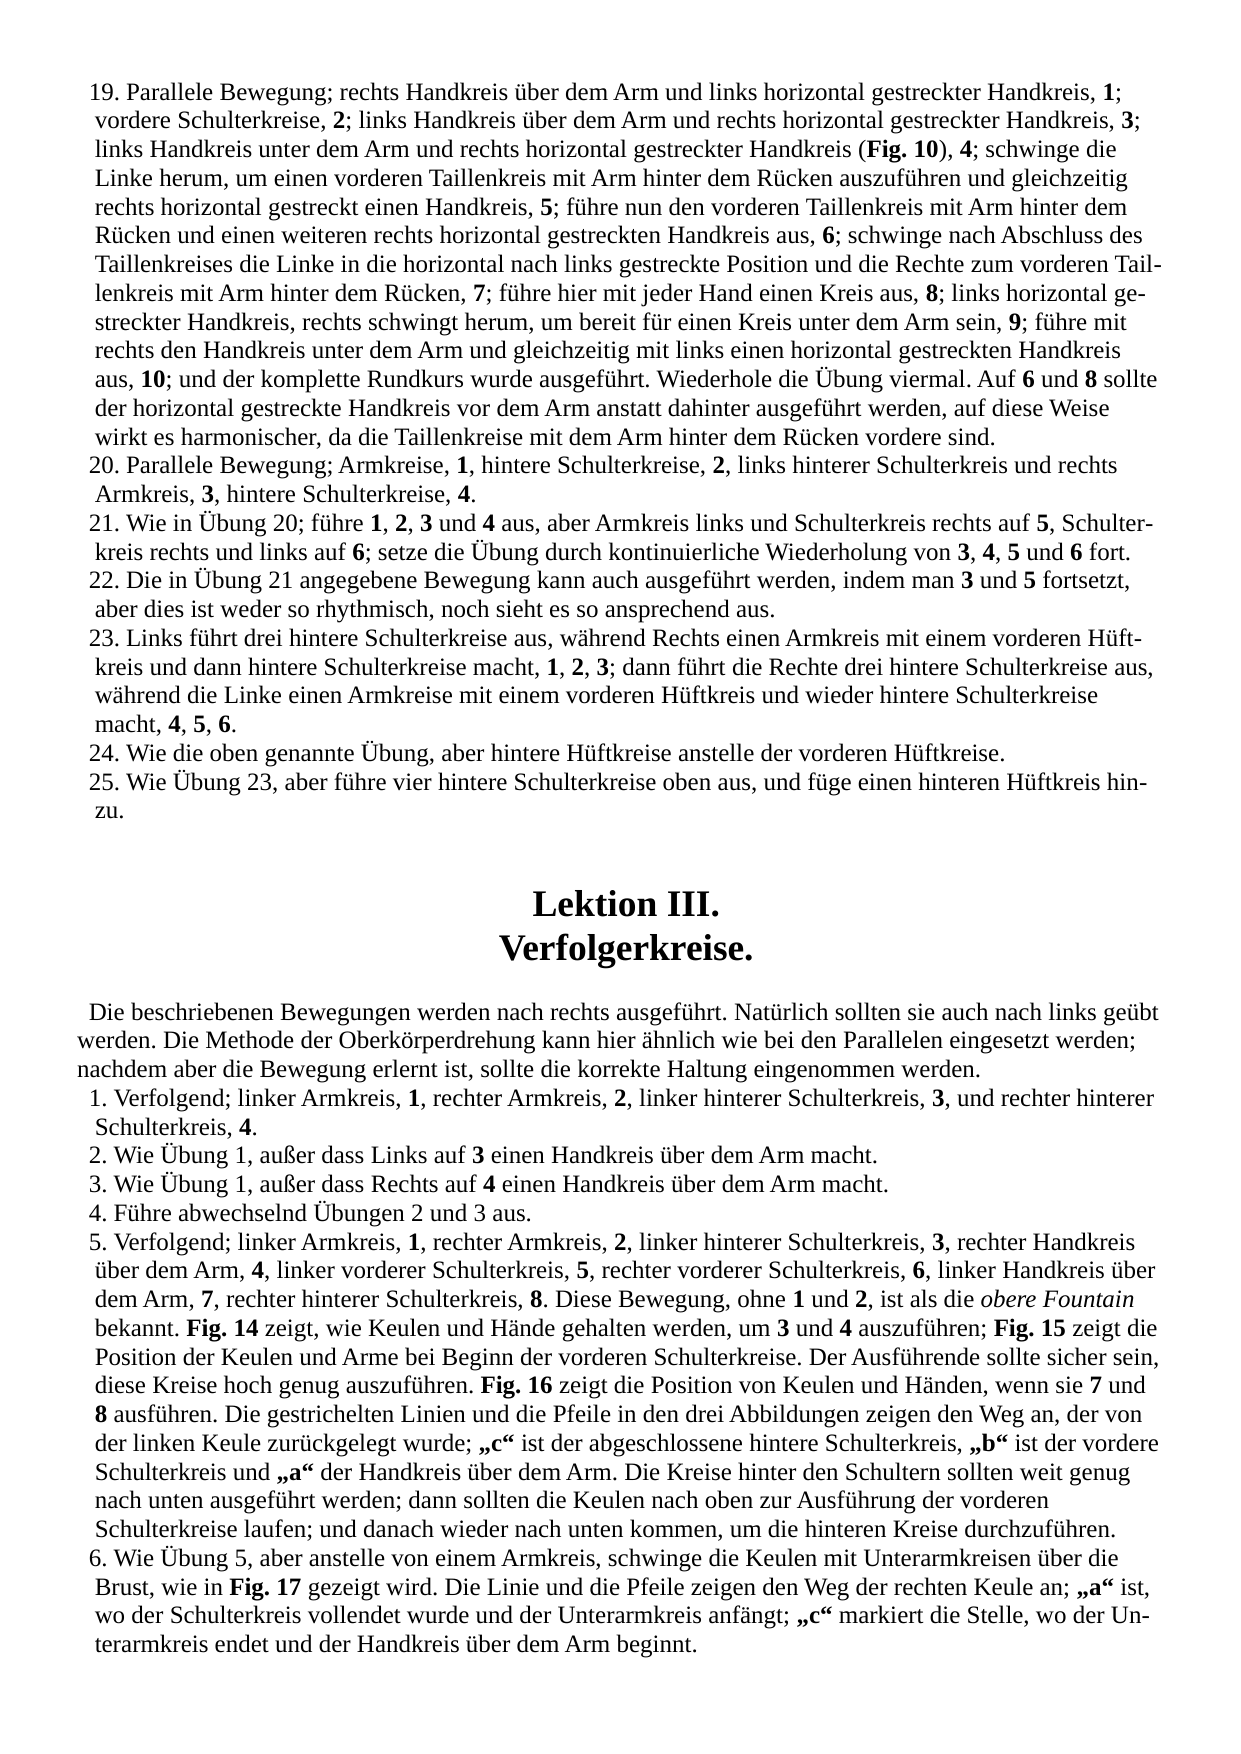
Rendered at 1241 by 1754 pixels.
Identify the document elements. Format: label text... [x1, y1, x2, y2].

list Verfolgend; linker Armkreis, 1, rechter Armkreis, 2, linker hinterer Schulterkreis, 3, und rechter hinterer Schulterkreis, 4. [77, 1083, 1163, 1141]
list Die in Übung 21 angegebene Bewegung kann auch ausgeführt werden, indem man 3 und 5 fortsetzt, aber dies ist weder so rhythmisch, noch sieht es so ansprechend aus. [77, 566, 1163, 623]
list Wie Übung 5, aber anstelle von einem Armkreis, schwinge die Keulen mit Unterarmkreisen über die Brust, wie in Fig. 17 gezeigt wird. Die Linie und die Pfeile zeigen den Weg der rechten Keule an; „a“ ist, wo der Schulterkreis vollendet wurde und der Unterarmkreis anfängt; „c“ markiert die Stelle, wo der Un­terarmkreis endet und der Handkreis über dem Arm beginnt. [77, 1543, 1163, 1658]
list Wie in Übung 20; führe 1, 2, 3 und 4 aus, aber Armkreis links und Schulterkreis rechts auf 5, Schulter­kreis rechts und links auf 6; setze die Übung durch kontinuierliche Wiederholung von 3, 4, 5 und 6 fort. [77, 508, 1163, 566]
list Wie Übung 23, aber führe vier hintere Schulterkreise oben aus, und füge einen hinteren Hüftkreis hin­zu. [77, 767, 1163, 824]
list Wie Übung 1, außer dass Links auf 3 einen Handkreis über dem Arm macht. [77, 1141, 1163, 1169]
list Parallele Bewegung; rechts Handkreis über dem Arm und links horizontal gestreckter Handkreis, 1; vordere Schulterkreise, 2; links Handkreis über dem Arm und rechts horizontal gestreckter Handkreis, 3; links Handkreis unter dem Arm und rechts horizontal gestreckter Handkreis (Fig. 10), 4; schwinge die Linke herum, um einen vorderen Taillenkreis mit Arm hinter dem Rücken auszuführen und gleichzeitig rechts horizontal gestreckt einen Handkreis, 5; führe nun den vorderen Taillenkreis mit Arm hinter dem Rücken und einen weiteren rechts horizontal gestreckten Handkreis aus, 6; schwinge nach Abschluss des Taillenkreises die Linke in die horizontal nach links gestreckte Position und die Rechte zum vorderen Tail­lenkreis mit Arm hinter dem Rücken, 7; führe hier mit jeder Hand einen Kreis aus, 8; links horizontal ge­streckter Handkreis, rechts schwingt herum, um bereit für einen Kreis unter dem Arm sein, 9; führe mit rechts den Handkreis unter dem Arm und gleichzeitig mit links einen horizontal gestreckten Handkreis aus, 10; und der komplette Rundkurs wurde ausgeführt. Wiederhole die Übung viermal. Auf 6 und 8 sollte der horizontal gestreckte Handkreis vor dem Arm anstatt dahinter ausgeführt werden, auf diese Weise wirkt es harmonischer, da die Taillenkreise mit dem Arm hinter dem Rücken vordere sind. [77, 77, 1163, 451]
text Die beschriebenen Bewegungen werden nach rechts ausgeführt. Natürlich sollten sie auch nach links geübt werden. Die Methode der Oberkörperdrehung kann hier ähnlich wie bei den Parallelen eingesetzt werden; nachdem aber die Bewegung erlernt ist, sollte die korrekte Haltung eingenommen werden. [77, 997, 1163, 1083]
text Verfolgerkreise. [77, 925, 1163, 968]
list Verfolgend; linker Armkreis, 1, rechter Armkreis, 2, linker hinterer Schulterkreis, 3, rechter Handkreis über dem Arm, 4, linker vorderer Schulterkreis, 5, rechter vorderer Schulterkreis, 6, linker Handkreis über dem Arm, 7, rechter hinterer Schulterkreis, 8. Diese Bewegung, ohne 1 und 2, ist als die obere Fountain bekannt. Fig. 14 zeigt, wie Keulen und Hände gehalten werden, um 3 und 4 auszuführen; Fig. 15 zeigt die Position der Keulen und Arme bei Beginn der vorderen Schulterkreise. Der Ausführende sollte sicher sein, diese Kreise hoch genug auszuführen. Fig. 16 zeigt die Position von Keulen und Händen, wenn sie 7 und 8 ausführen. Die gestrichelten Linien und die Pfeile in den drei Abbildungen zeigen den Weg an, der von der linken Keule zurückgelegt wurde; „c“ ist der abgeschlossene hintere Schulterkreis, „b“ ist der vordere Schulterkreis und „a“ der Handkreis über dem Arm. Die Kreise hinter den Schultern sollten weit genug nach unten ausgeführt werden; dann sollten die Keulen nach oben zur Ausführung der vorderen Schulterkreise laufen; und danach wieder nach unten kommen, um die hinteren Kreise durchzuführen. [77, 1227, 1163, 1543]
list Wie die oben genannte Übung, aber hintere Hüftkreise anstelle der vorderen Hüftkreise. [77, 738, 1163, 767]
list Wie Übung 1, außer dass Rechts auf 4 einen Handkreis über dem Arm macht. [77, 1169, 1163, 1198]
list Führe abwechselnd Übungen 2 und 3 aus. [77, 1198, 1163, 1227]
list Parallele Bewegung; Armkreise, 1, hintere Schulterkreise, 2, links hinterer Schulterkreis und rechts Armkreis, 3, hintere Schulterkreise, 4. [77, 451, 1163, 508]
text Lektion III. [77, 882, 1163, 925]
list Links führt drei hintere Schulterkreise aus, während Rechts einen Armkreis mit einem vorderen Hüft­kreis und dann hintere Schulterkreise macht, 1, 2, 3; dann führt die Rechte drei hintere Schulterkreise aus, während die Linke einen Armkreise mit einem vorderen Hüftkreis und wieder hintere Schulterkreise macht, 4, 5, 6. [77, 623, 1163, 738]
